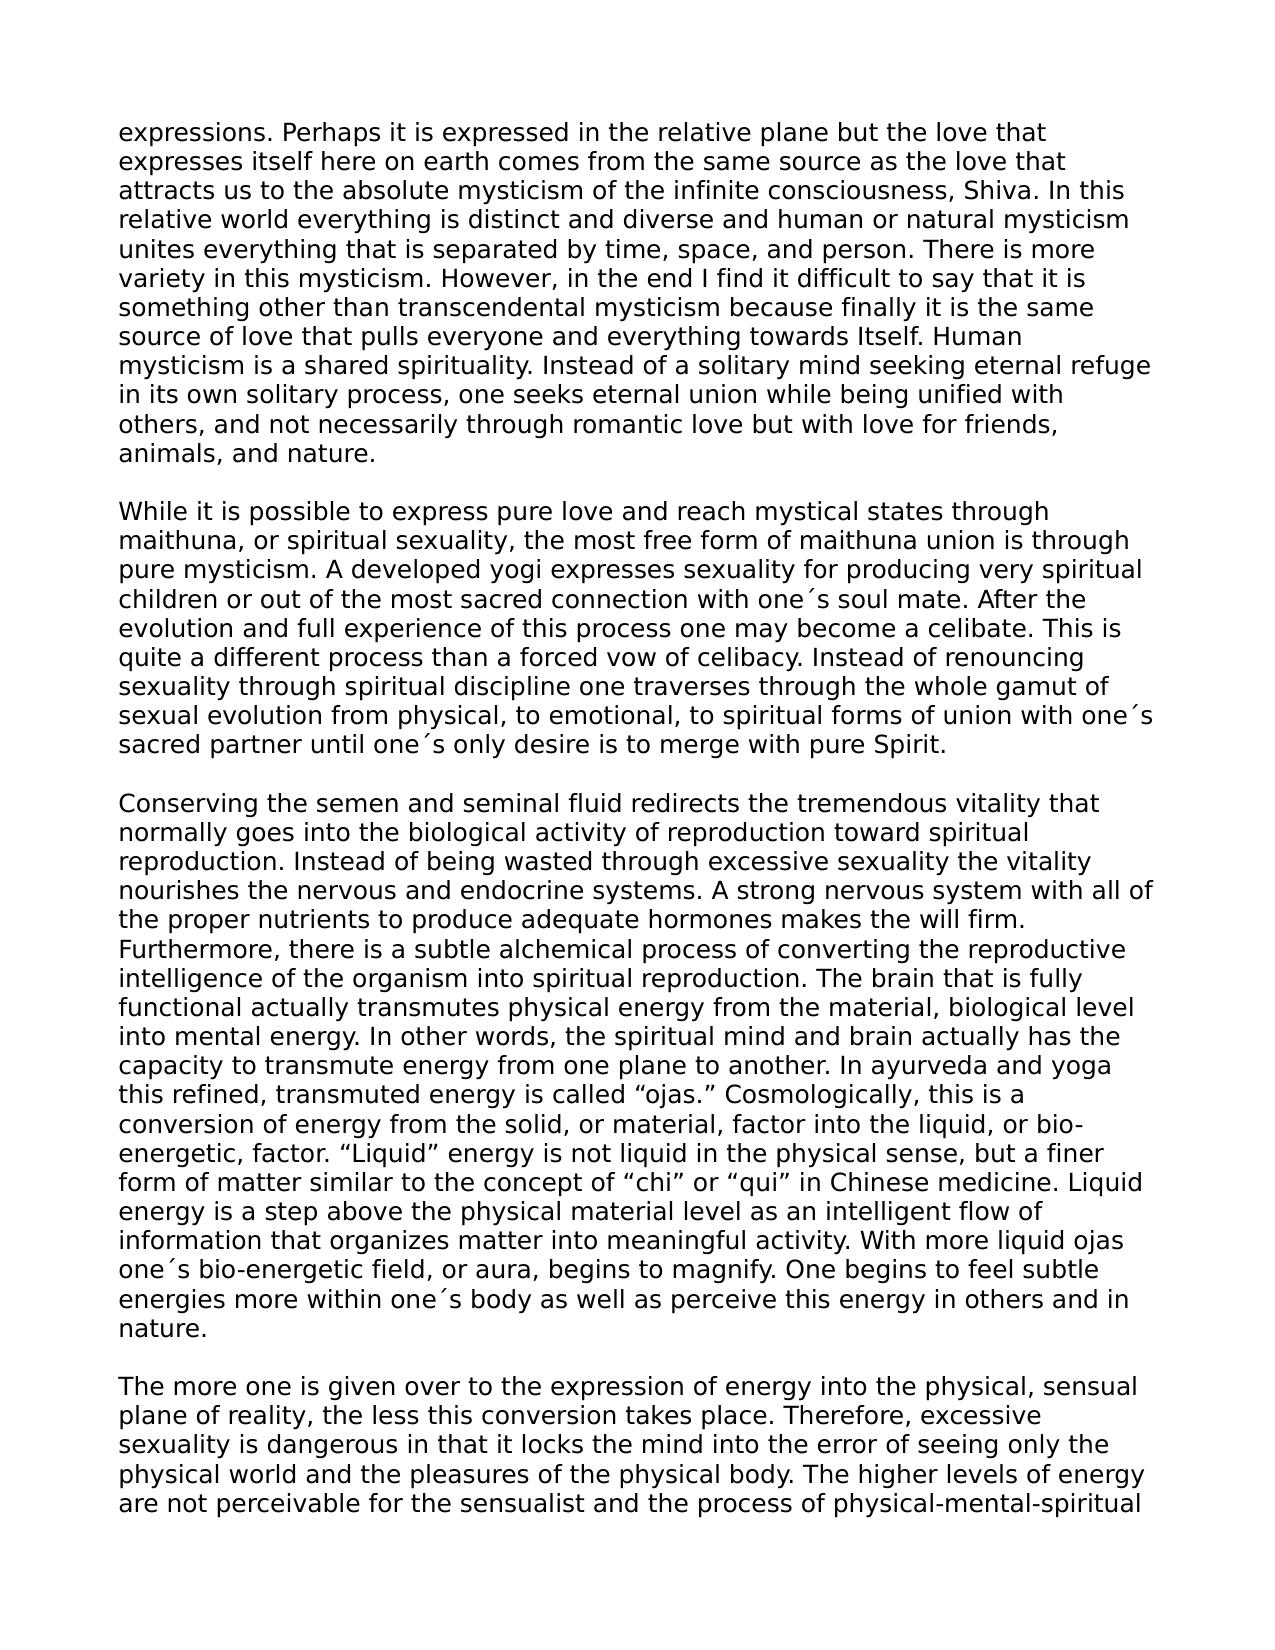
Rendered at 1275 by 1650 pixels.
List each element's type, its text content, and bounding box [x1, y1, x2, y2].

text expressions. Perhaps it is expressed in the relative plane but the love that expresses itself here on earth comes from the same source as the love that attracts us to the absolute mysticism of the infinite consciousness, Shiva. In this relative world everything is distinct and diverse and human or natural mysticism unites everything that is separated by time, space, and person. There is more variety in this mysticism. However, in the end I find it difficult to say that it is something other than transcendental mysticism because finally it is the same source of love that pulls everyone and everything towards Itself. Human mysticism is a shared spirituality. Instead of a solitary mind seeking eternal refuge in its own solitary process, one seeks eternal union while being unified with others, and not necessarily through romantic love but with love for friends, animals, and nature. While it is possible to express pure love and reach mystical states through maithuna, or spiritual sexuality, the most free form of maithuna union is through pure mysticism. A developed yogi expresses sexuality for producing very spiritual children or out of the most sacred connection with one´s soul mate. After the evolution and full experience of this process one may become a celibate. This is quite a different process than a forced vow of celibacy. Instead of renouncing sexuality through spiritual discipline one traverses through the whole gamut of sexual evolution from physical, to emotional, to spiritual forms of union with one´s sacred partner until one´s only desire is to merge with pure Spirit. Conserving the semen and seminal fluid redirects the tremendous vitality that normally goes into the biological activity of reproduction toward spiritual reproduction. Instead of being wasted through excessive sexuality the vitality nourishes the nervous and endocrine systems. A strong nervous system with all of the proper nutrients to produce adequate hormones makes the will firm. Furthermore, there is a subtle alchemical process of converting the reproductive intelligence of the organism into spiritual reproduction. The brain that is fully functional actually transmutes physical energy from the material, biological level into mental energy. In other words, the spiritual mind and brain actually has the capacity to transmute energy from one plane to another. In ayurveda and yoga this refined, transmuted energy is called “ojas.” Cosmologically, this is a conversion of energy from the solid, or material, factor into the liquid, or bio-energetic, factor. “Liquid” energy is not liquid in the physical sense, but a finer form of matter similar to the concept of “chi” or “qui” in Chinese medicine. Liquid energy is a step above the physical material level as an intelligent flow of information that organizes matter into meaningful activity. With more liquid ojas one´s bio-energetic field, or aura, begins to magnify. One begins to feel subtle energies more within one´s body as well as perceive this energy in others and in nature. The more one is given over to the expression of energy into the physical, sensual plane of reality, the less this conversion takes place. Therefore, excessive sexuality is dangerous in that it locks the mind into the error of seeing only the physical world and the pleasures of the physical body. The higher levels of energy are not perceivable for the sensualist and the process of physical-mental-spiritual [118, 118, 1157, 1518]
